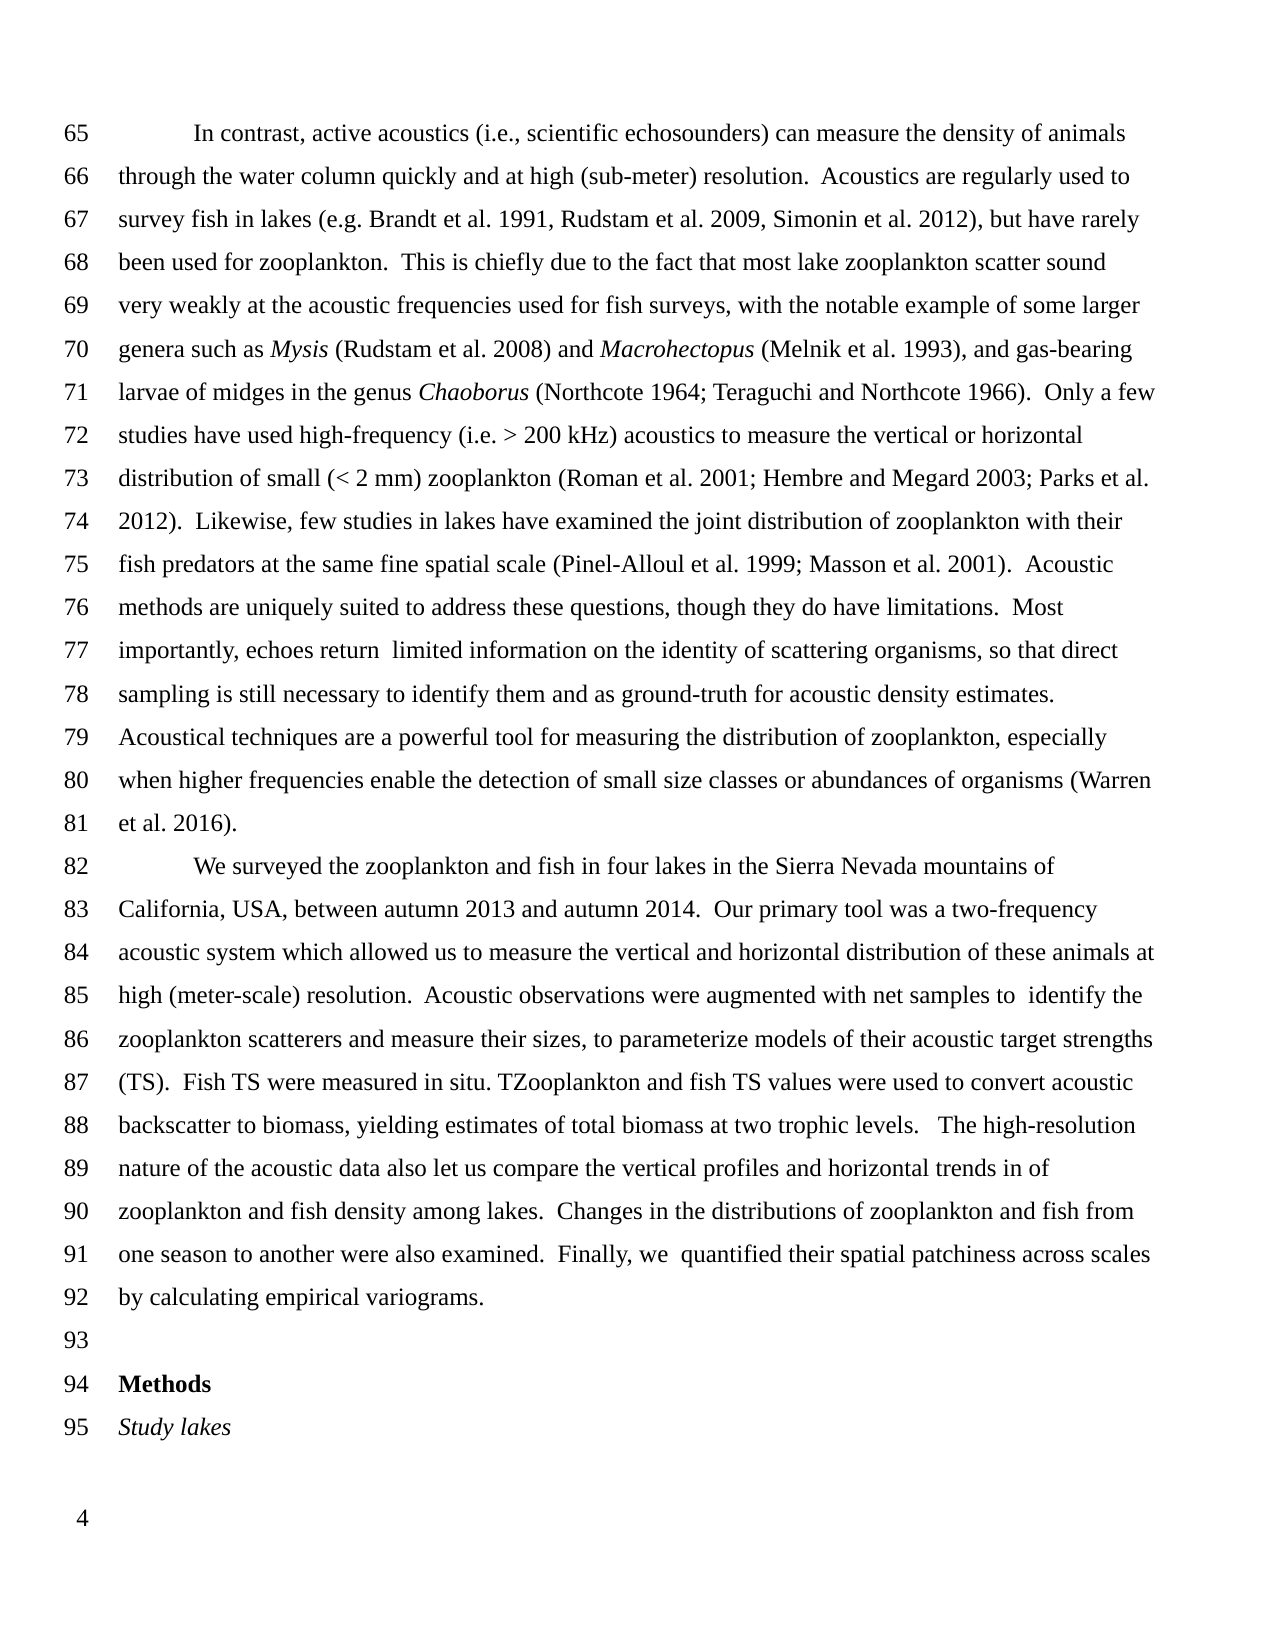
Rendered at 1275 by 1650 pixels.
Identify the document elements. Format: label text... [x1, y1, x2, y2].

text We surveyed the zooplankton and fish in four lakes in the Sierra Nevada mountains of California, USA, between autumn 2013 and autumn 2014. Our primary tool was a two-frequency acoustic system which allowed us to measure the vertical and horizontal distribution of these animals at high (meter-scale) resolution. Acoustic observations were augmented with net samples to identify the zooplankton scatterers and measure their sizes, to parameterize models of their acoustic target strengths (TS). Fish TS were measured in situ. TZooplankton and fish TS values were used to convert acoustic backscatter to biomass, yielding estimates of total biomass at two trophic levels. The high-resolution nature of the acoustic data also let us compare the vertical profiles and horizontal trends in of zooplankton and fish density among lakes. Changes in the distributions of zooplankton and fish from one season to another were also examined. Finally, we quantified their spatial patchiness across scales by calculating empirical variograms. [118, 851, 1157, 1311]
text Methods [118, 1369, 1157, 1397]
text In contrast, active acoustics (i.e., scientific echosounders) can measure the density of animals through the water column quickly and at high (sub-meter) resolution. Acoustics are regularly used to survey fish in lakes (e.g. Brandt et al. 1991, Rudstam et al. 2009, Simonin et al. 2012)⁠, but have rarely been used for zooplankton. This is chiefly due to the fact that most lake zooplankton scatter sound very weakly at the acoustic frequencies used for fish surveys, with the notable example of some larger genera such as Mysis (Rudstam et al. 2008)⁠ and Macrohectopus (Melnik et al. 1993)⁠, and gas-bearing larvae of midges in the genus Chaoborus (Northcote 1964; Teraguchi and Northcote 1966)⁠. Only a few studies have used high-frequency (i.e. > 200 kHz) acoustics to measure the vertical or horizontal distribution of small (< 2 mm) zooplankton (Roman et al. 2001; Hembre and Megard 2003; Parks et al. 2012)⁠. Likewise, few studies in lakes have examined the joint distribution of zooplankton with their fish predators at the same fine spatial scale (Pinel-Alloul et al. 1999; Masson et al. 2001)⁠. Acoustic methods are uniquely suited to address these questions, though they do have limitations. Most importantly, echoes return limited information on the identity of scattering organisms, so that direct sampling is still necessary to identify them and as ground-truth for acoustic density estimates. Acoustical techniques are a powerful tool for measuring the distribution of zooplankton, especially when higher frequencies enable the detection of small size classes or abundances of organisms (Warren et al. 2016)⁠. [118, 118, 1157, 837]
text Study lakes [118, 1412, 1157, 1441]
